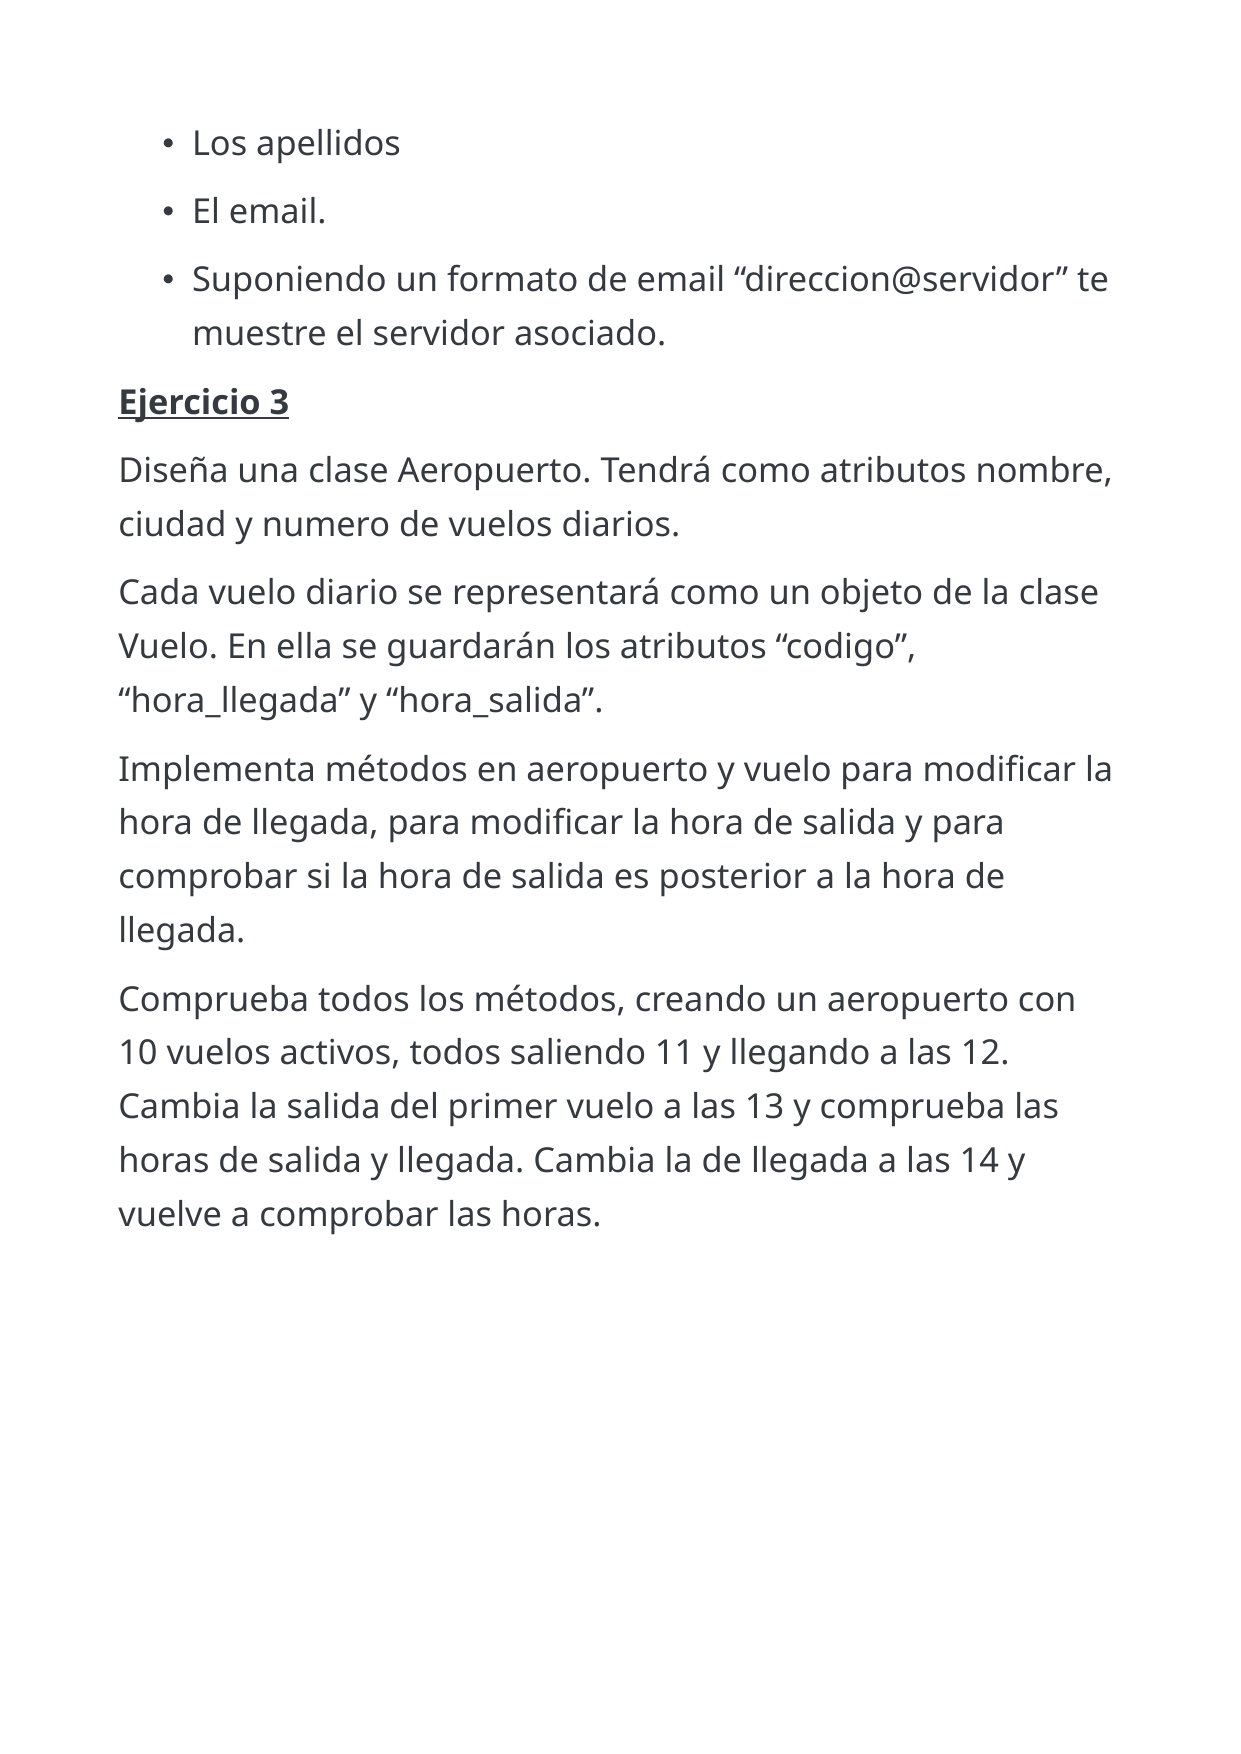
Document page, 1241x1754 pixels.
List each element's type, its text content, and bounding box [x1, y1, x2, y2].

list Los apellidos [162, 118, 1122, 165]
list El email. [162, 187, 1122, 233]
text Ejercicio 3 [118, 377, 1122, 424]
text Diseña una clase Aeropuerto. Tendrá como atributos nombre, ciudad y numero de vuelos diarios. [118, 446, 1122, 546]
list Suponiendo un formato de email “direccion@servidor” te muestre el servidor asociado. [162, 255, 1122, 356]
text Cada vuelo diario se representará como un objeto de la clase Vuelo. En ella se guardarán los atributos “codigo”, “hora_llegada” y “hora_salida”. [118, 568, 1122, 723]
text Implementa métodos en aeropuerto y vuelo para modificar la hora de llegada, para modificar la hora de salida y para comprobar si la hora de salida es posterior a la hora de llegada. [118, 744, 1122, 953]
text Comprueba todos los métodos, creando un aeropuerto con 10 vuelos activos, todos saliendo 11 y llegando a las 12. Cambia la salida del primer vuelo a las 13 y comprueba las horas de salida y llegada. Cambia la de llegada a las 14 y vuelve a comprobar las horas. [118, 974, 1122, 1236]
